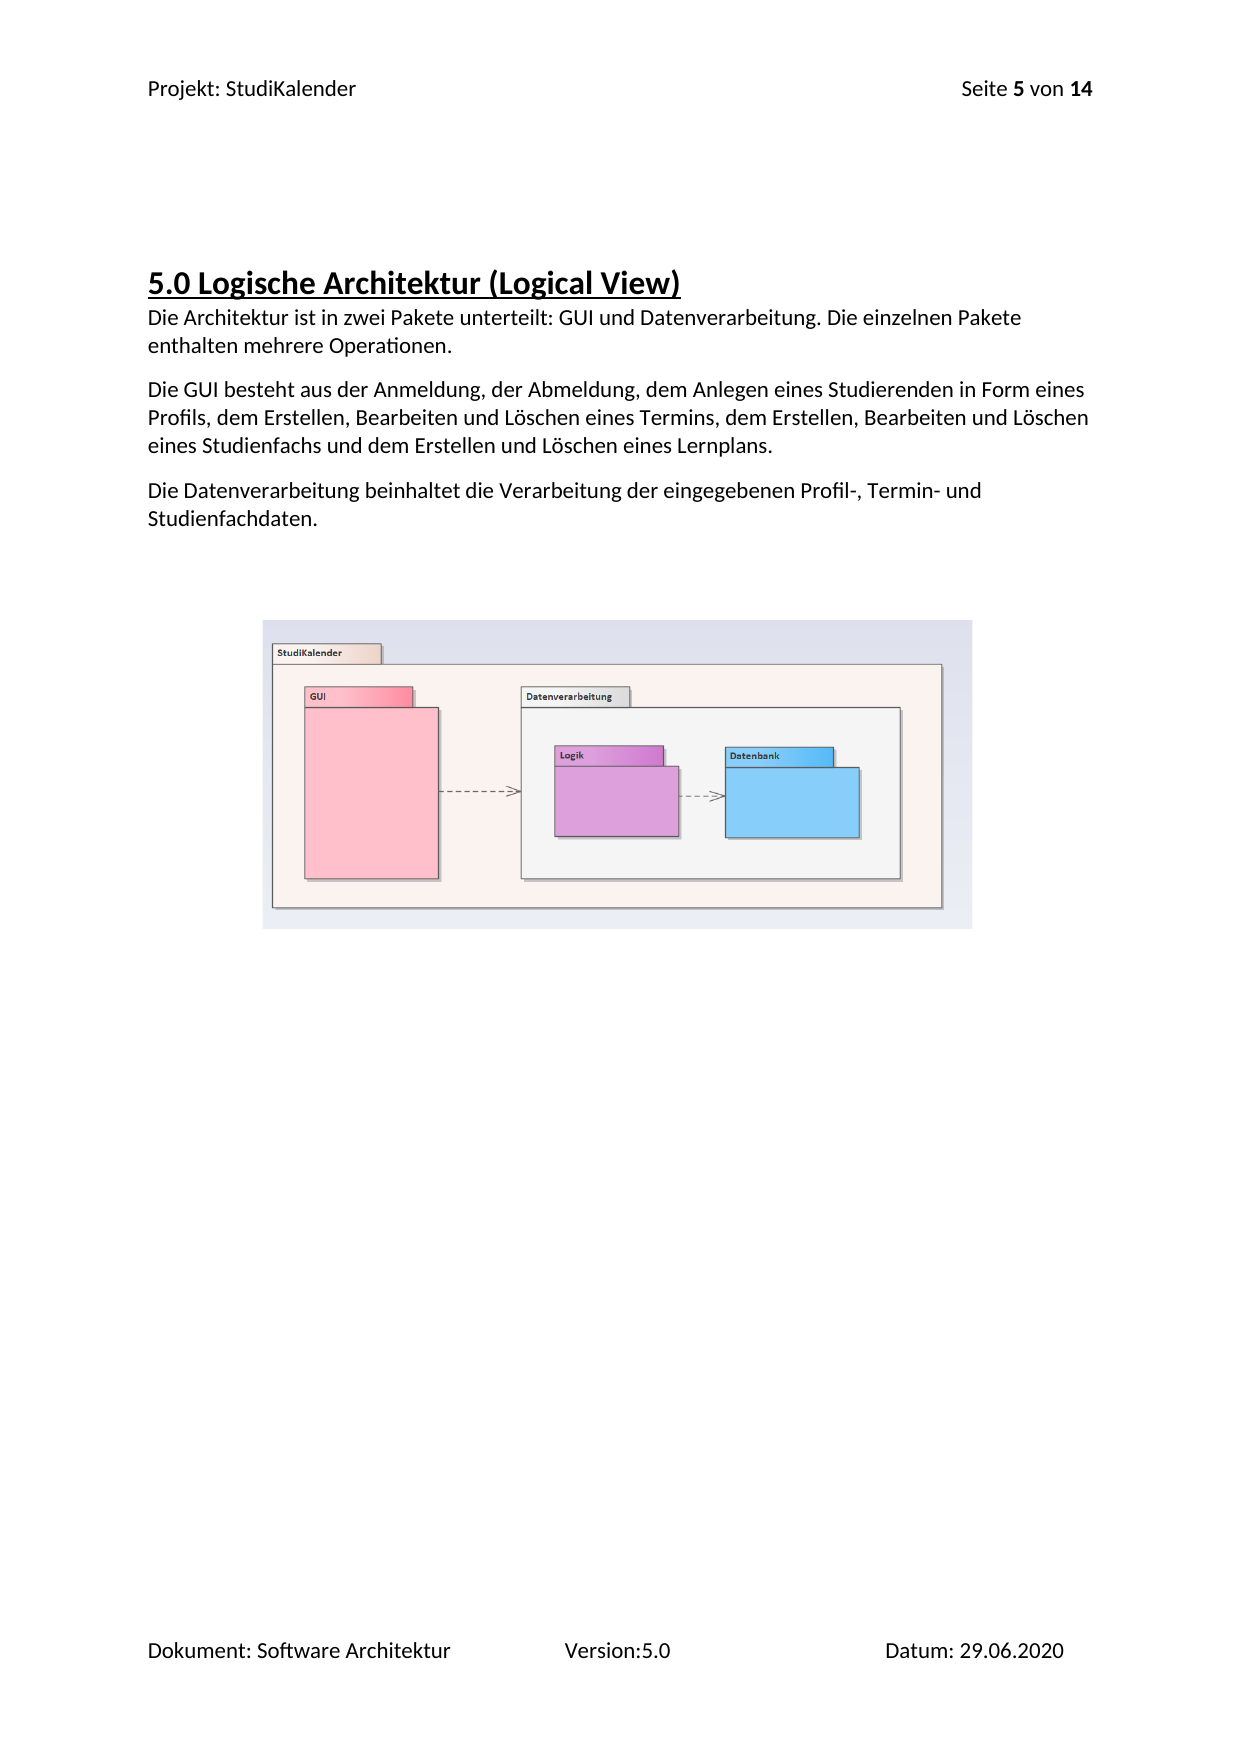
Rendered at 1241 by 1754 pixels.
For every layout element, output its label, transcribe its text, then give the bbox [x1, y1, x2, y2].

text Die Datenverarbeitung beinhaltet die Verarbeitung der eingegebenen Profil-, Termin- und Studienfachdaten. [148, 476, 1093, 532]
text Die GUI besteht aus der Anmeldung, der Abmeldung, dem Anlegen eines Studierenden in Form eines Profils, dem Erstellen, Bearbeiten und Löschen eines Termins, dem Erstellen, Bearbeiten und Löschen eines Studienfachs und dem Erstellen und Löschen eines Lernplans. [148, 375, 1093, 459]
subtitle 5.0 Logische Architektur (Logical View) [148, 262, 1093, 303]
text Die Architektur ist in zwei Pakete unterteilt: GUI und Datenverarbeitung. Die einzelnen Pakete enthalten mehrere Operationen. [148, 303, 1093, 359]
